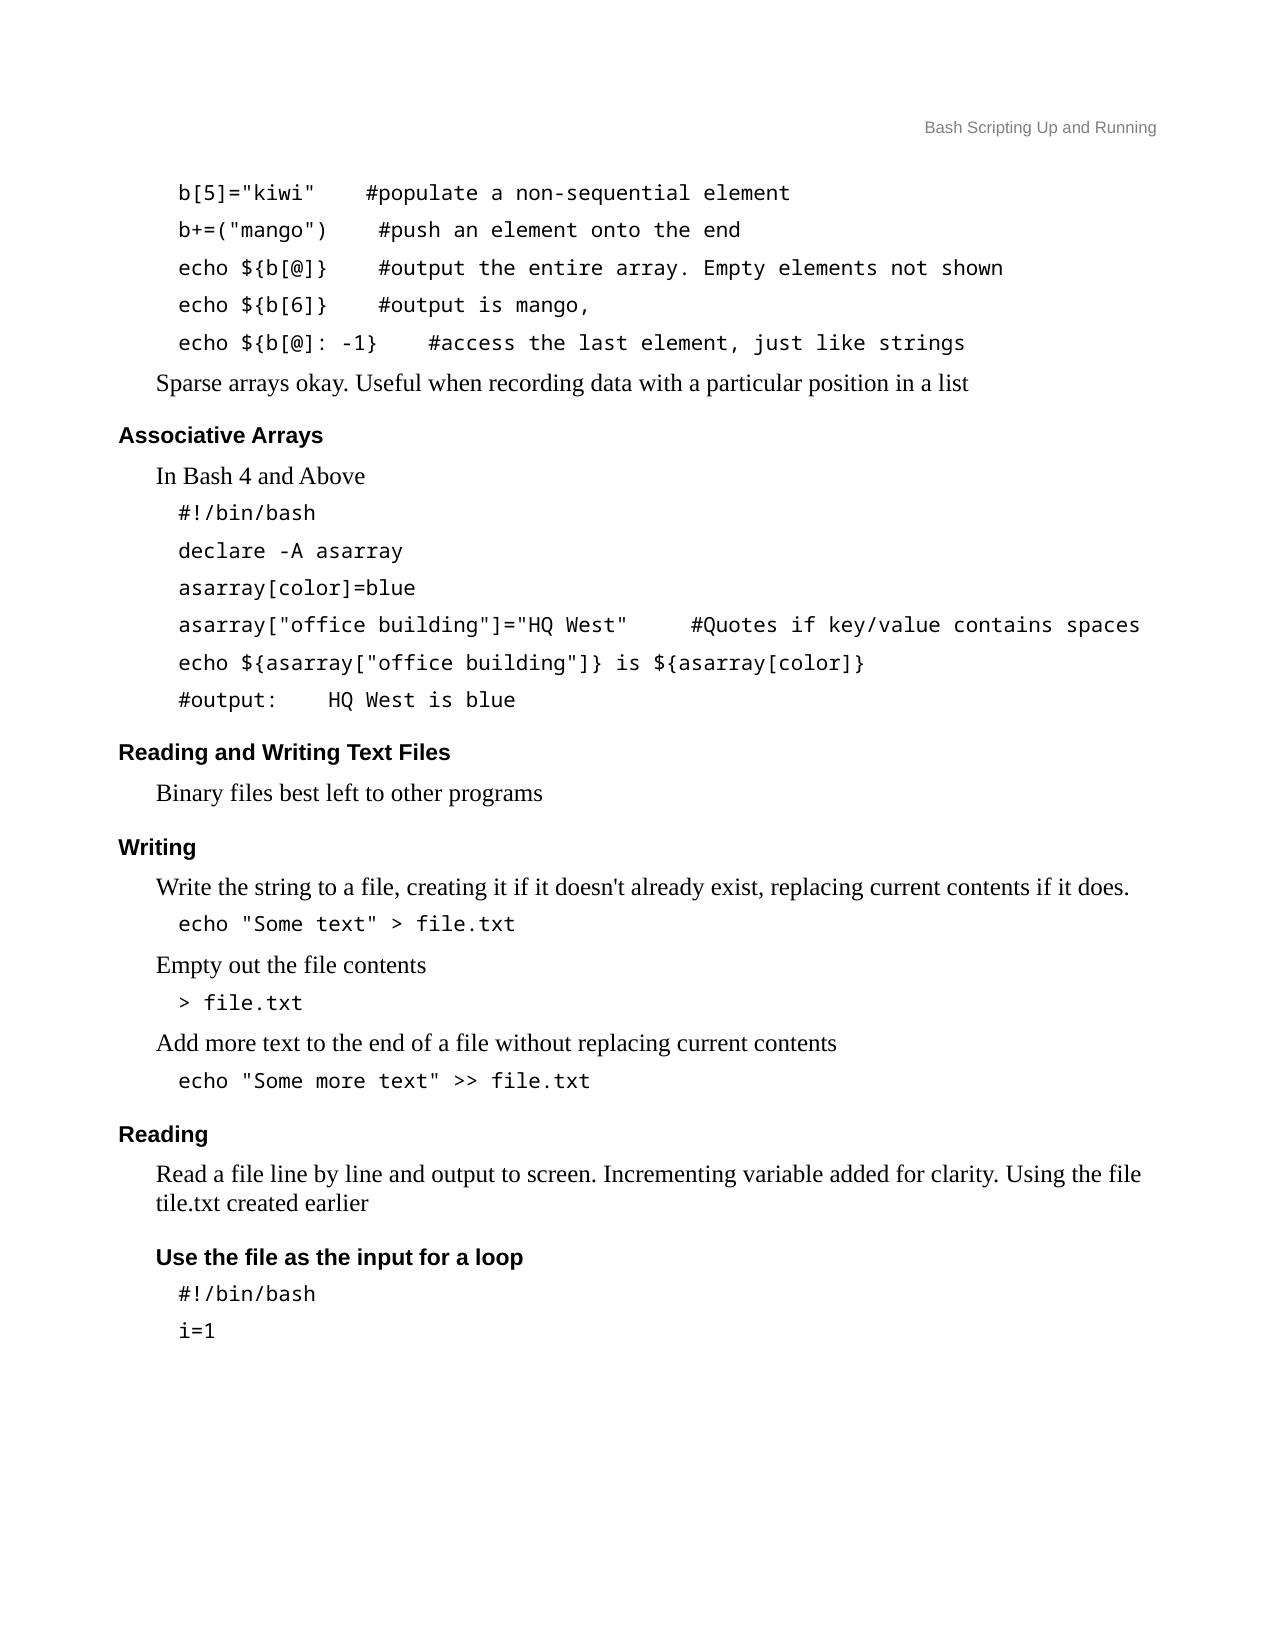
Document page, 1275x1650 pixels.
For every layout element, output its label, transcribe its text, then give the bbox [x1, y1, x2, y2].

text Read a file line by line and output to screen. Incrementing variable added for clarity. Using the file tile.txt created earlier [156, 1159, 1157, 1217]
text declare -A asarray [178, 536, 1157, 564]
text echo "Some more text" >> file.txt [178, 1066, 1157, 1094]
text asarray["office building"]="HQ West" #Quotes if key/value contains spaces [178, 611, 1157, 639]
text Empty out the file contents [156, 950, 1157, 979]
text echo ${b[@]} #output the entire array. Empty elements not shown [178, 253, 1157, 281]
text echo ${asarray["office building"]} is ${asarray[color]} [178, 648, 1157, 676]
text > file.txt [178, 988, 1157, 1016]
text In Bash 4 and Above [156, 461, 1157, 489]
text Sparse arrays okay. Useful when recording data with a particular position in a list [156, 368, 1157, 397]
text echo ${b[@]: -1} #access the last element, just like strings [178, 328, 1157, 356]
subtitle Reading and Writing Text Files [118, 739, 1157, 765]
text Binary files best left to other programs [156, 778, 1157, 806]
text Write the string to a file, creating it if it doesn't already exist, replacing current contents if it does. [156, 872, 1157, 901]
text b+=("mango") #push an element onto the end [178, 216, 1157, 244]
text #!/bin/bash [178, 1279, 1157, 1308]
subtitle Reading [118, 1121, 1157, 1147]
text echo ${b[6]} #output is mango, [178, 290, 1157, 319]
text Add more text to the end of a file without replacing current contents [156, 1028, 1157, 1057]
text echo "Some text" > file.txt [178, 909, 1157, 938]
subtitle Use the file as the input for a loop [156, 1244, 1157, 1270]
text i=1 [178, 1317, 1157, 1345]
subtitle Associative Arrays [118, 422, 1157, 448]
text #output: HQ West is blue [178, 685, 1157, 714]
text b[5]="kiwi" #populate a non-sequential element [178, 178, 1157, 207]
text asarray[color]=blue [178, 573, 1157, 602]
text #!/bin/bash [178, 498, 1157, 527]
subtitle Writing [118, 833, 1157, 860]
